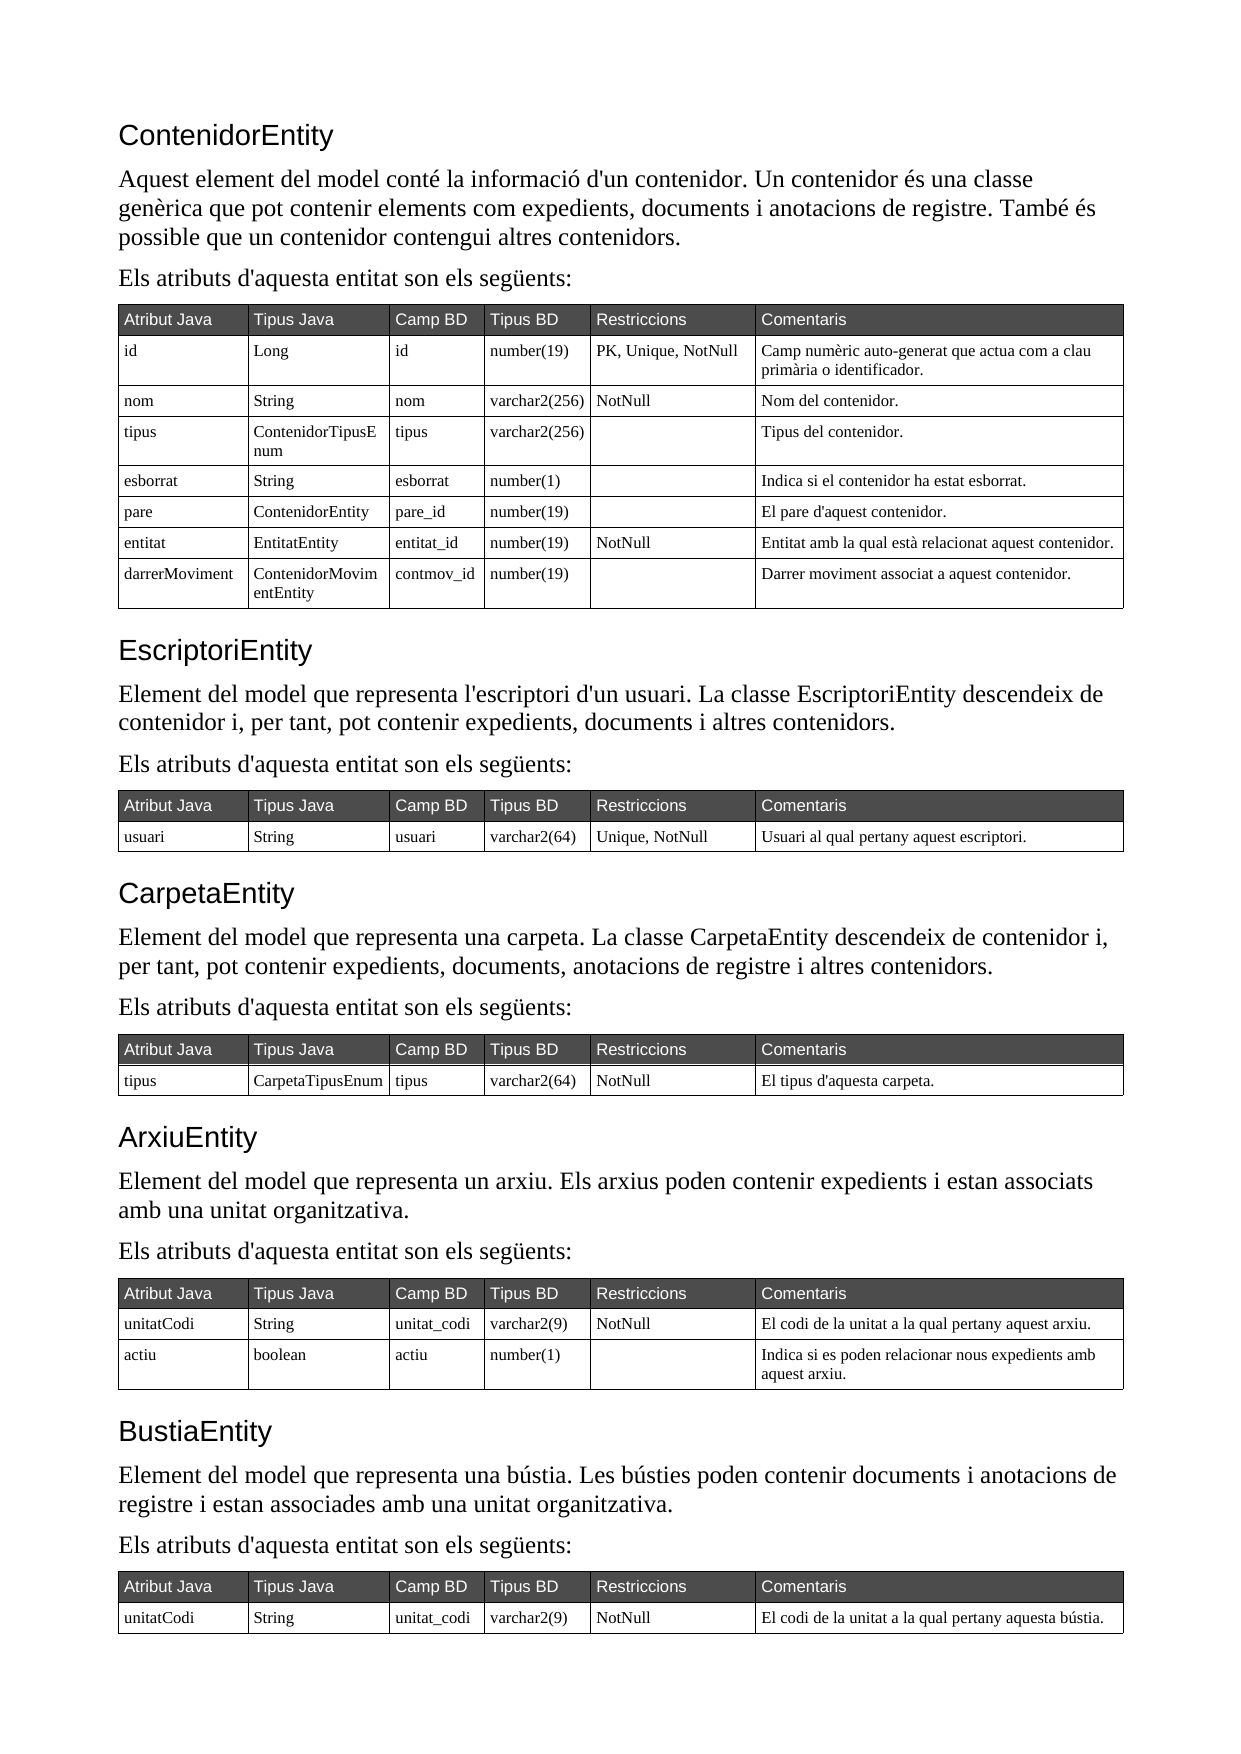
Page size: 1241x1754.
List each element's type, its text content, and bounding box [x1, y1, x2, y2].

table_cell NotNull [591, 528, 755, 558]
table_cell number(19) [485, 336, 590, 385]
table_header Tipus BD [485, 305, 590, 335]
table_cell usuari [119, 822, 248, 851]
table_cell varchar2(9) [485, 1309, 590, 1339]
table_cell id [390, 336, 484, 385]
text Els atributs d'aquesta entitat son els següents: [118, 749, 1122, 777]
table_header Atribut Java [119, 305, 248, 335]
text Element del model que representa un arxiu. Els arxius poden contenir expedients i estan associats amb una unitat organitzativa. [118, 1166, 1122, 1224]
table_cell EntitatEntity [249, 528, 389, 558]
table_cell esborrat [119, 466, 248, 496]
subtitle CarpetaEntity [118, 876, 1122, 910]
table_cell number(19) [485, 497, 590, 527]
table_cell [591, 466, 755, 496]
table_cell El pare d'aquest contenidor. [756, 497, 1123, 527]
table_header Restriccions [591, 1572, 755, 1602]
text Els atributs d'aquesta entitat son els següents: [118, 992, 1122, 1021]
table_cell Camp numèric auto-generat que actua com a clau primària o identificador. [756, 336, 1123, 385]
subtitle EscriptoriEntity [118, 633, 1122, 666]
table_cell entitat_id [390, 528, 484, 558]
table_cell id [119, 336, 248, 385]
text Els atributs d'aquesta entitat son els següents: [118, 1530, 1122, 1559]
table_cell Usuari al qual pertany aquest escriptori. [756, 822, 1123, 851]
table_header Camp BD [390, 1572, 484, 1602]
subtitle ContenidorEntity [118, 118, 1122, 152]
table_cell Darrer moviment associat a aquest contenidor. [756, 559, 1123, 607]
text Element del model que representa l'escriptori d'un usuari. La classe EscriptoriEntity descendeix de contenidor i, per tant, pot contenir expedients, documents i altres contenidors. [118, 679, 1122, 736]
table_header Camp BD [390, 1035, 484, 1064]
table_header Restriccions [591, 305, 755, 335]
table_cell boolean [249, 1340, 389, 1389]
table_cell esborrat [390, 466, 484, 496]
table_cell NotNull [591, 1309, 755, 1339]
table_cell Unique, NotNull [591, 822, 755, 851]
table_header Restriccions [591, 1035, 755, 1064]
table_cell El tipus d'aquesta carpeta. [756, 1066, 1123, 1095]
table_cell unitat_codi [390, 1309, 484, 1339]
table_cell number(19) [485, 559, 590, 607]
text Element del model que representa una carpeta. La classe CarpetaEntity descendeix de contenidor i, per tant, pot contenir expedients, documents, anotacions de registre i altres contenidors. [118, 922, 1122, 980]
table_header Tipus Java [249, 305, 389, 335]
table_cell unitat_codi [390, 1603, 484, 1633]
table_cell Indica si es poden relacionar nous expedients amb aquest arxiu. [756, 1340, 1123, 1389]
table_cell tipus [390, 417, 484, 465]
table_cell pare_id [390, 497, 484, 527]
table_header Comentaris [756, 1572, 1123, 1602]
table_cell Entitat amb la qual està relacionat aquest contenidor. [756, 528, 1123, 558]
table_cell nom [119, 386, 248, 416]
table_cell usuari [390, 822, 484, 851]
table_header Tipus BD [485, 1279, 590, 1308]
table_header Atribut Java [119, 1279, 248, 1308]
table_cell ContenidorMovimentEntity [249, 559, 389, 607]
table_header Tipus BD [485, 1572, 590, 1602]
table_cell String [249, 386, 389, 416]
table_cell CarpetaTipusEnum [249, 1066, 389, 1095]
table_cell String [249, 1309, 389, 1339]
subtitle ArxiuEntity [118, 1120, 1122, 1154]
table_cell nom [390, 386, 484, 416]
table_header Camp BD [390, 791, 484, 821]
table_cell unitatCodi [119, 1309, 248, 1339]
table_header Comentaris [756, 1035, 1123, 1064]
table_cell varchar2(256) [485, 417, 590, 465]
table_header Restriccions [591, 791, 755, 821]
table_cell contmov_id [390, 559, 484, 607]
text Aquest element del model conté la informació d'un contenidor. Un contenidor és una classe genèrica que pot contenir elements com expedients, documents i anotacions de registre. També és possible que un contenidor contengui altres contenidors. [118, 164, 1122, 250]
table_cell varchar2(256) [485, 386, 590, 416]
table_cell String [249, 822, 389, 851]
table_header Camp BD [390, 305, 484, 335]
table_cell pare [119, 497, 248, 527]
table_cell varchar2(9) [485, 1603, 590, 1633]
table_cell tipus [119, 417, 248, 465]
table_cell El codi de la unitat a la qual pertany aquesta bústia. [756, 1603, 1123, 1633]
table_header Tipus Java [249, 1572, 389, 1602]
table_cell [591, 559, 755, 607]
table_cell actiu [390, 1340, 484, 1389]
table_header Comentaris [756, 791, 1123, 821]
table_cell entitat [119, 528, 248, 558]
table_cell number(19) [485, 528, 590, 558]
table_cell Tipus del contenidor. [756, 417, 1123, 465]
table_header Comentaris [756, 305, 1123, 335]
table_header Atribut Java [119, 791, 248, 821]
table_cell Nom del contenidor. [756, 386, 1123, 416]
table_header Tipus Java [249, 1279, 389, 1308]
table_cell NotNull [591, 1603, 755, 1633]
table_cell varchar2(64) [485, 1066, 590, 1095]
table_cell actiu [119, 1340, 248, 1389]
table_header Tipus BD [485, 1035, 590, 1064]
table_cell PK, Unique, NotNull [591, 336, 755, 385]
table_header Atribut Java [119, 1035, 248, 1064]
subtitle BustiaEntity [118, 1414, 1122, 1448]
table_cell NotNull [591, 386, 755, 416]
text Els atributs d'aquesta entitat son els següents: [118, 263, 1122, 292]
table_cell NotNull [591, 1066, 755, 1095]
table_cell El codi de la unitat a la qual pertany aquest arxiu. [756, 1309, 1123, 1339]
table_cell String [249, 1603, 389, 1633]
table_header Tipus BD [485, 791, 590, 821]
table_cell [591, 1340, 755, 1389]
table_header Tipus Java [249, 1035, 389, 1064]
table_cell [591, 497, 755, 527]
text Els atributs d'aquesta entitat son els següents: [118, 1236, 1122, 1265]
table_cell unitatCodi [119, 1603, 248, 1633]
table_cell varchar2(64) [485, 822, 590, 851]
table_header Atribut Java [119, 1572, 248, 1602]
table_cell Indica si el contenidor ha estat esborrat. [756, 466, 1123, 496]
table_cell number(1) [485, 466, 590, 496]
table_cell tipus [390, 1066, 484, 1095]
table_cell ContenidorEntity [249, 497, 389, 527]
table_cell ContenidorTipusEnum [249, 417, 389, 465]
table_cell String [249, 466, 389, 496]
table_cell Long [249, 336, 389, 385]
table_header Comentaris [756, 1279, 1123, 1308]
table_cell [591, 417, 755, 465]
table_header Restriccions [591, 1279, 755, 1308]
text Element del model que representa una bústia. Les bústies poden contenir documents i anotacions de registre i estan associades amb una unitat organitzativa. [118, 1460, 1122, 1518]
table_header Camp BD [390, 1279, 484, 1308]
table_header Tipus Java [249, 791, 389, 821]
table_cell number(1) [485, 1340, 590, 1389]
table_cell darrerMoviment [119, 559, 248, 607]
table_cell tipus [119, 1066, 248, 1095]
